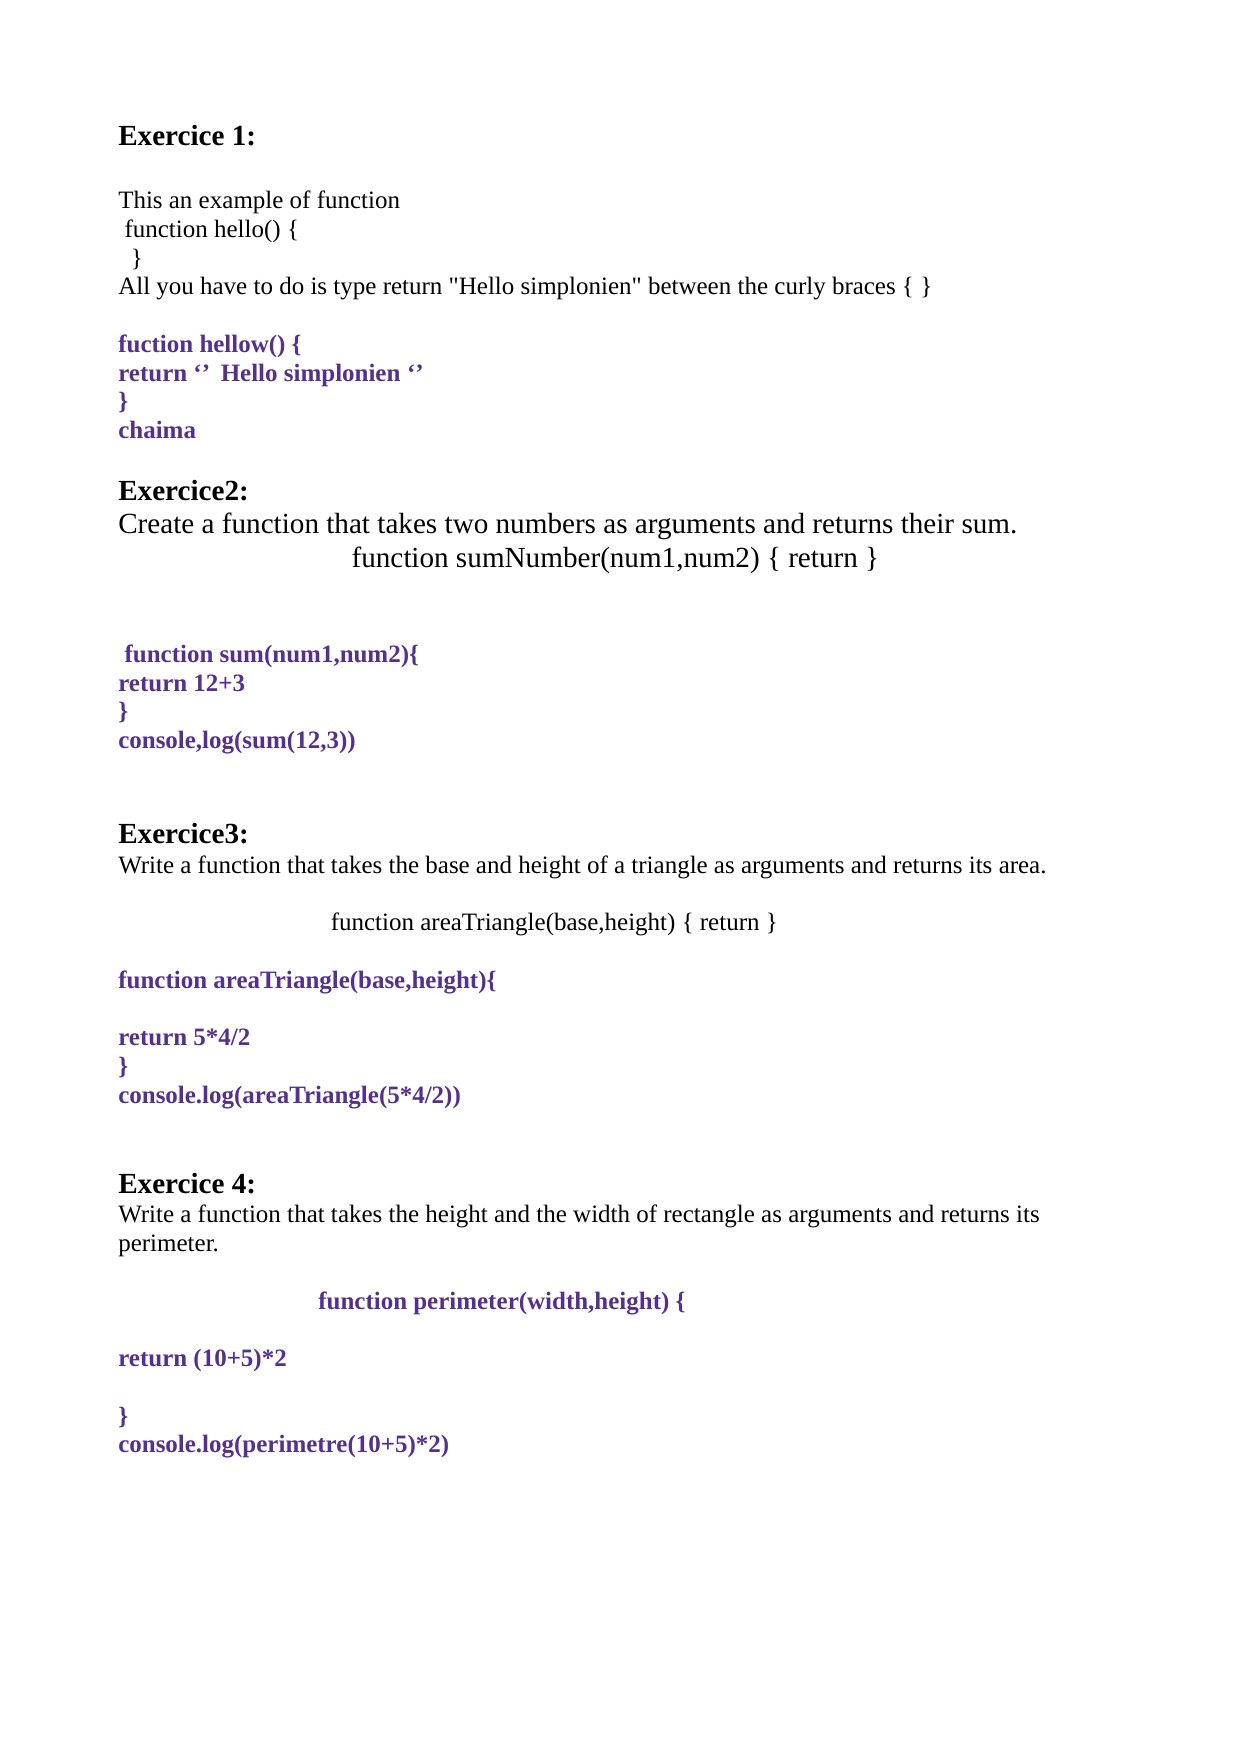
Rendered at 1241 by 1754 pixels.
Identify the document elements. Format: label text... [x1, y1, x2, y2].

text function areaTriangle(base,height){ [118, 965, 1122, 993]
text console.log(areaTriangle(5*4/2)) [118, 1080, 1122, 1108]
text function hello() { [118, 214, 1122, 243]
text Write a function that takes the height and the width of rectangle as arguments and returns its perimeter. [118, 1199, 1122, 1257]
text Write a function that takes the base and height of a triangle as arguments and returns its area. [118, 850, 1122, 878]
text All you have to do is type return "Hello simplonien" between the curly braces { } [118, 271, 1122, 300]
text function perimeter(width,height) { [118, 1286, 1122, 1314]
text function sumNumber(num1,num2) { return } [118, 540, 1122, 573]
text Create a function that takes two numbers as arguments and returns their sum. [118, 506, 1122, 540]
text } [118, 696, 1122, 725]
text Exercice2: [118, 473, 1122, 506]
text } [118, 243, 1122, 271]
text return 5*4/2 [118, 1022, 1122, 1051]
text chaima [118, 415, 1122, 444]
text } [118, 1051, 1122, 1080]
text console,log(sum(12,3)) [118, 725, 1122, 754]
text Exercice 1: [118, 118, 1122, 152]
text function areaTriangle(base,height) { return } [118, 907, 1122, 936]
text Exercice 4: [118, 1166, 1122, 1199]
text This an example of function [118, 185, 1122, 214]
text return (10+5)*2 [118, 1343, 1122, 1372]
text console.log(perimetre(10+5)*2) [118, 1429, 1122, 1458]
text Exercice3: [118, 816, 1122, 850]
text return 12+3 [118, 668, 1122, 696]
text return ‘’ Hello simplonien ‘’ [118, 358, 1122, 386]
text fuction hellow() { [118, 329, 1122, 358]
text function sum(num1,num2){ [118, 639, 1122, 668]
text } [118, 386, 1122, 415]
text } [118, 1401, 1122, 1429]
